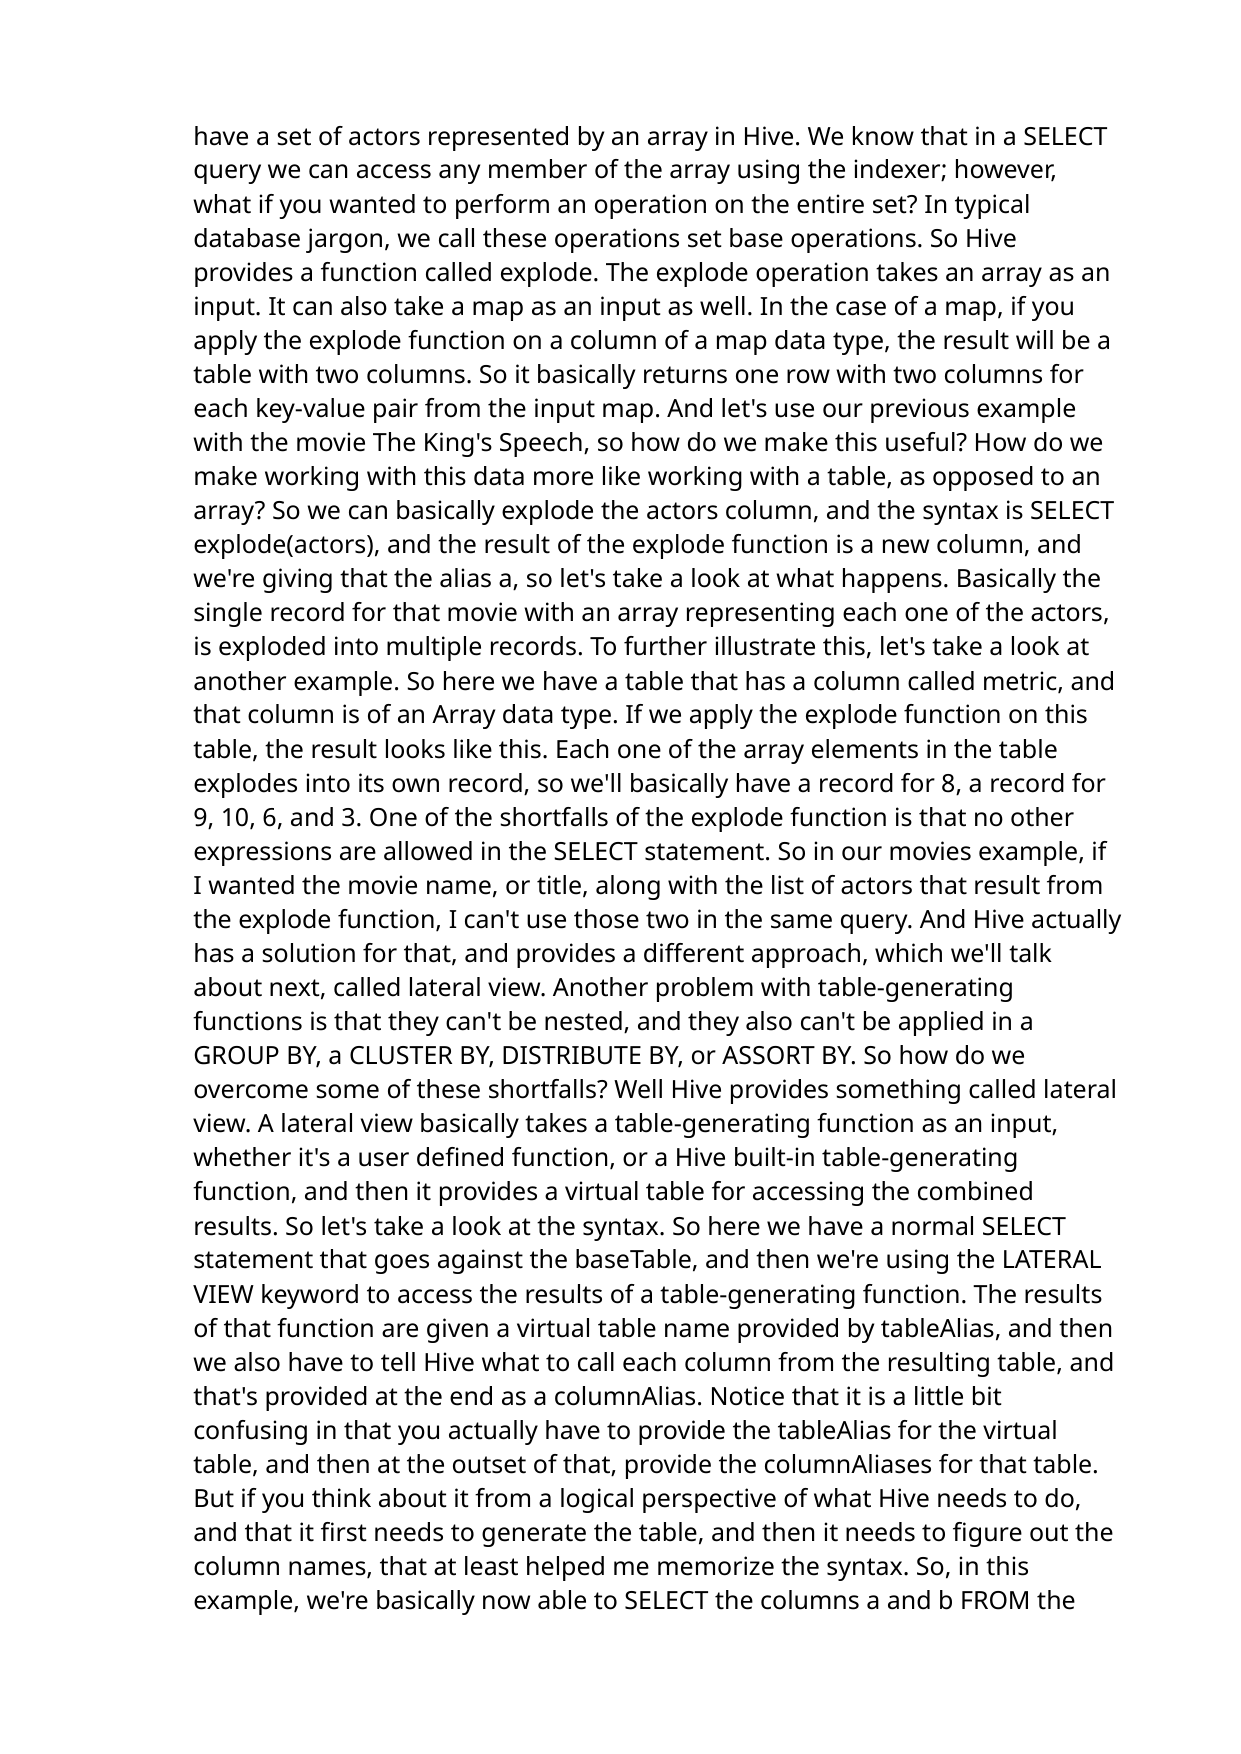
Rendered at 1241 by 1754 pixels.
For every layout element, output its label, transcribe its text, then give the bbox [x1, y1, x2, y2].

list have a set of actors represented by an array in Hive. We know that in a SELECT query we can access any member of the array using the indexer; however, what if you wanted to perform an operation on the entire set? In typical database jargon, we call these operations set base operations. So Hive provides a function called explode. The explode operation takes an array as an input. It can also take a map as an input as well. In the case of a map, if you apply the explode function on a column of a map data type, the result will be a table with two columns. So it basically returns one row with two columns for each key-value pair from the input map. And let's use our previous example with the movie The King's Speech, so how do we make this useful? How do we make working with this data more like working with a table, as opposed to an array? So we can basically explode the actors column, and the syntax is SELECT explode(actors), and the result of the explode function is a new column, and we're giving that the alias a, so let's take a look at what happens. Basically the single record for that movie with an array representing each one of the actors, is exploded into multiple records. To further illustrate this, let's take a look at another example. So here we have a table that has a column called metric, and that column is of an Array data type. If we apply the explode function on this table, the result looks like this. Each one of the array elements in the table explodes into its own record, so we'll basically have a record for 8, a record for 9, 10, 6, and 3. One of the shortfalls of the explode function is that no other expressions are allowed in the SELECT statement. So in our movies example, if I wanted the movie name, or title, along with the list of actors that result from the explode function, I can't use those two in the same query. And Hive actually has a solution for that, and provides a different approach, which we'll talk about next, called lateral view. Another problem with table-generating functions is that they can't be nested, and they also can't be applied in a GROUP BY, a CLUSTER BY, DISTRIBUTE BY, or ASSORT BY. So how do we overcome some of these shortfalls? Well Hive provides something called lateral view. A lateral view basically takes a table-generating function as an input, whether it's a user defined function, or a Hive built-in table-generating function, and then it provides a virtual table for accessing the combined results. So let's take a look at the syntax. So here we have a normal SELECT statement that goes against the baseTable, and then we're using the LATERAL VIEW keyword to access the results of a table-generating function. The results of that function are given a virtual table name provided by tableAlias, and then we also have to tell Hive what to call each column from the resulting table, and that's provided at the end as a columnAlias. Notice that it is a little bit confusing in that you actually have to provide the tableAlias for the virtual table, and then at the outset of that, provide the columnAliases for that table. But if you think about it from a logical perspective of what Hive needs to do, and that it first needs to generate the table, and then it needs to figure out the column names, that at least helped me memorize the syntax. So, in this example, we're basically now able to SELECT the columns a and b FROM the [156, 118, 1122, 1617]
